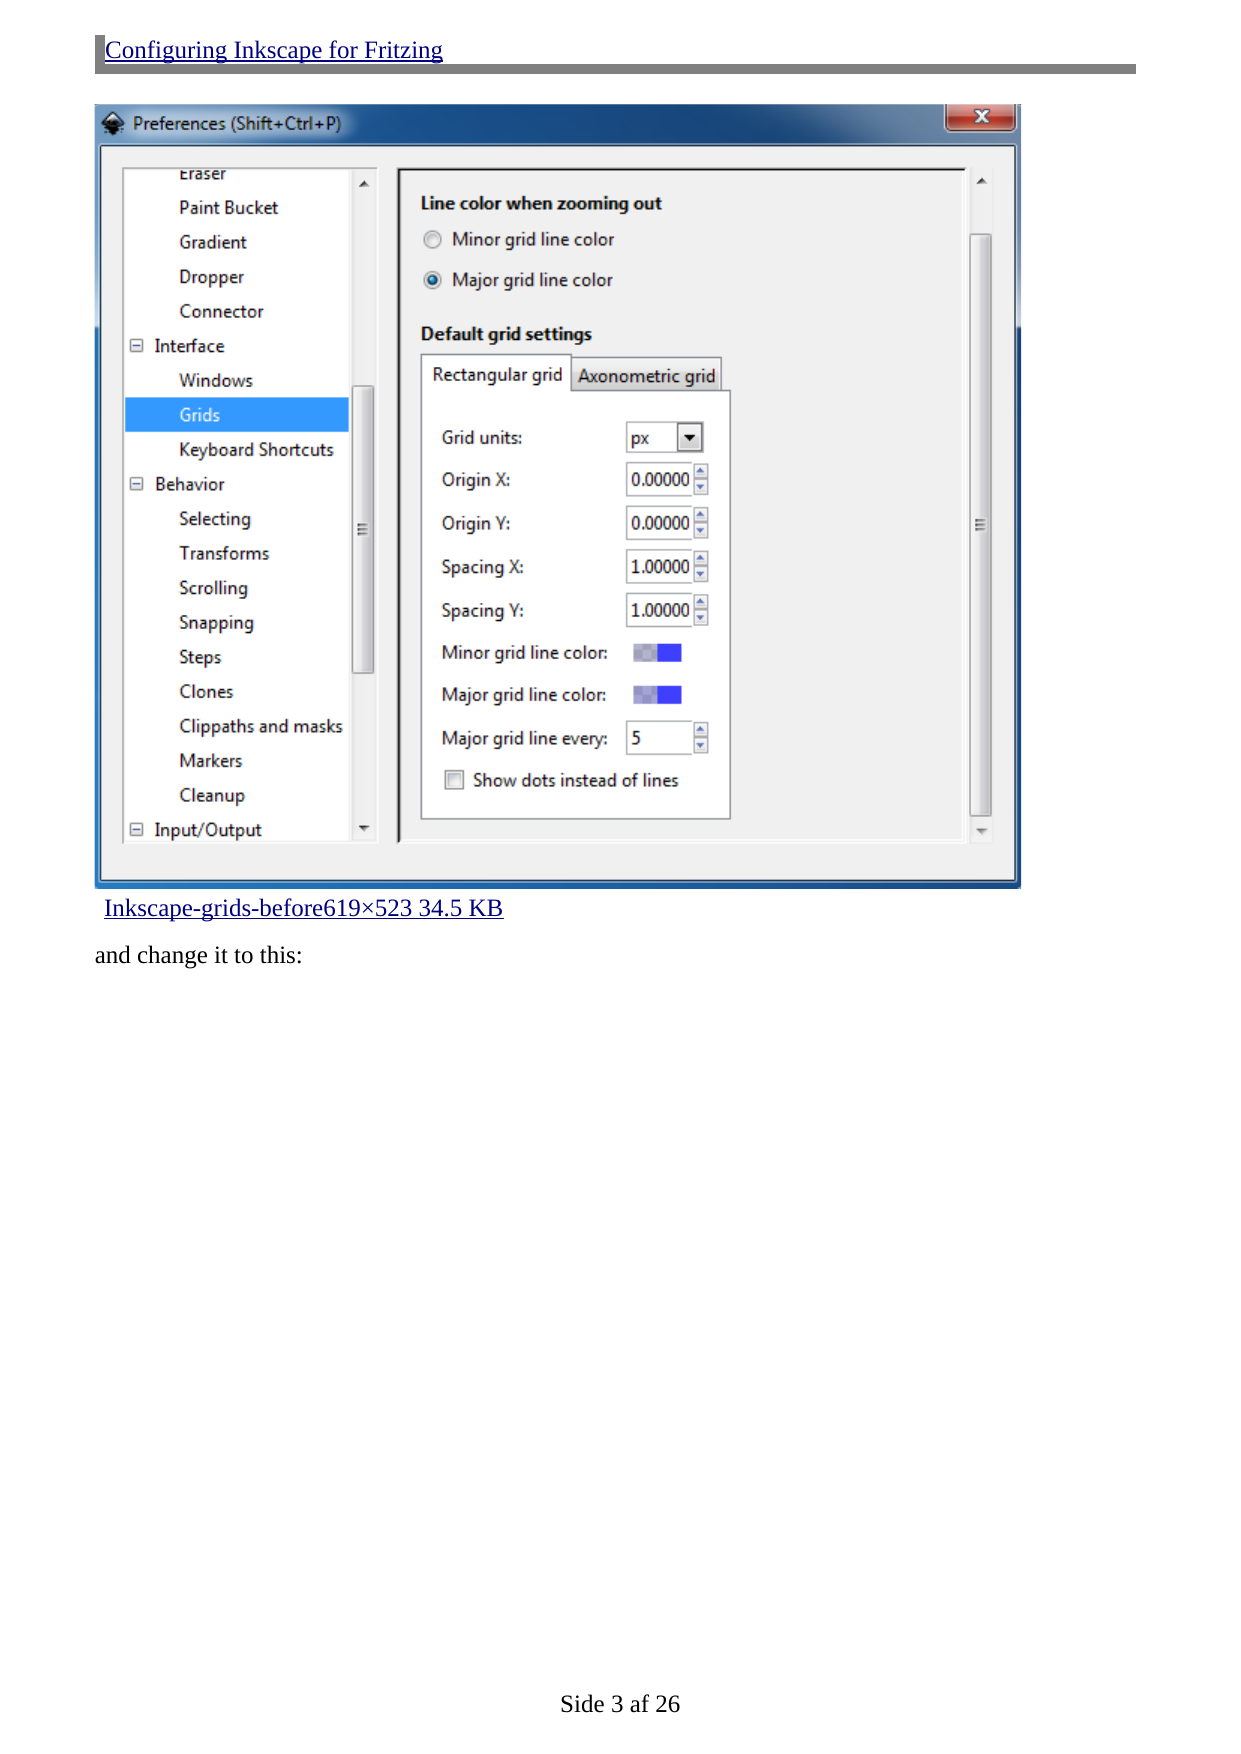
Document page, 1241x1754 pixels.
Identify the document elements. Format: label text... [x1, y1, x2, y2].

text and change it to this: [94, 940, 1146, 969]
text Inkscape-grids-before619×523 34.5 KB [104, 893, 1136, 921]
picture [94, 104, 1022, 889]
